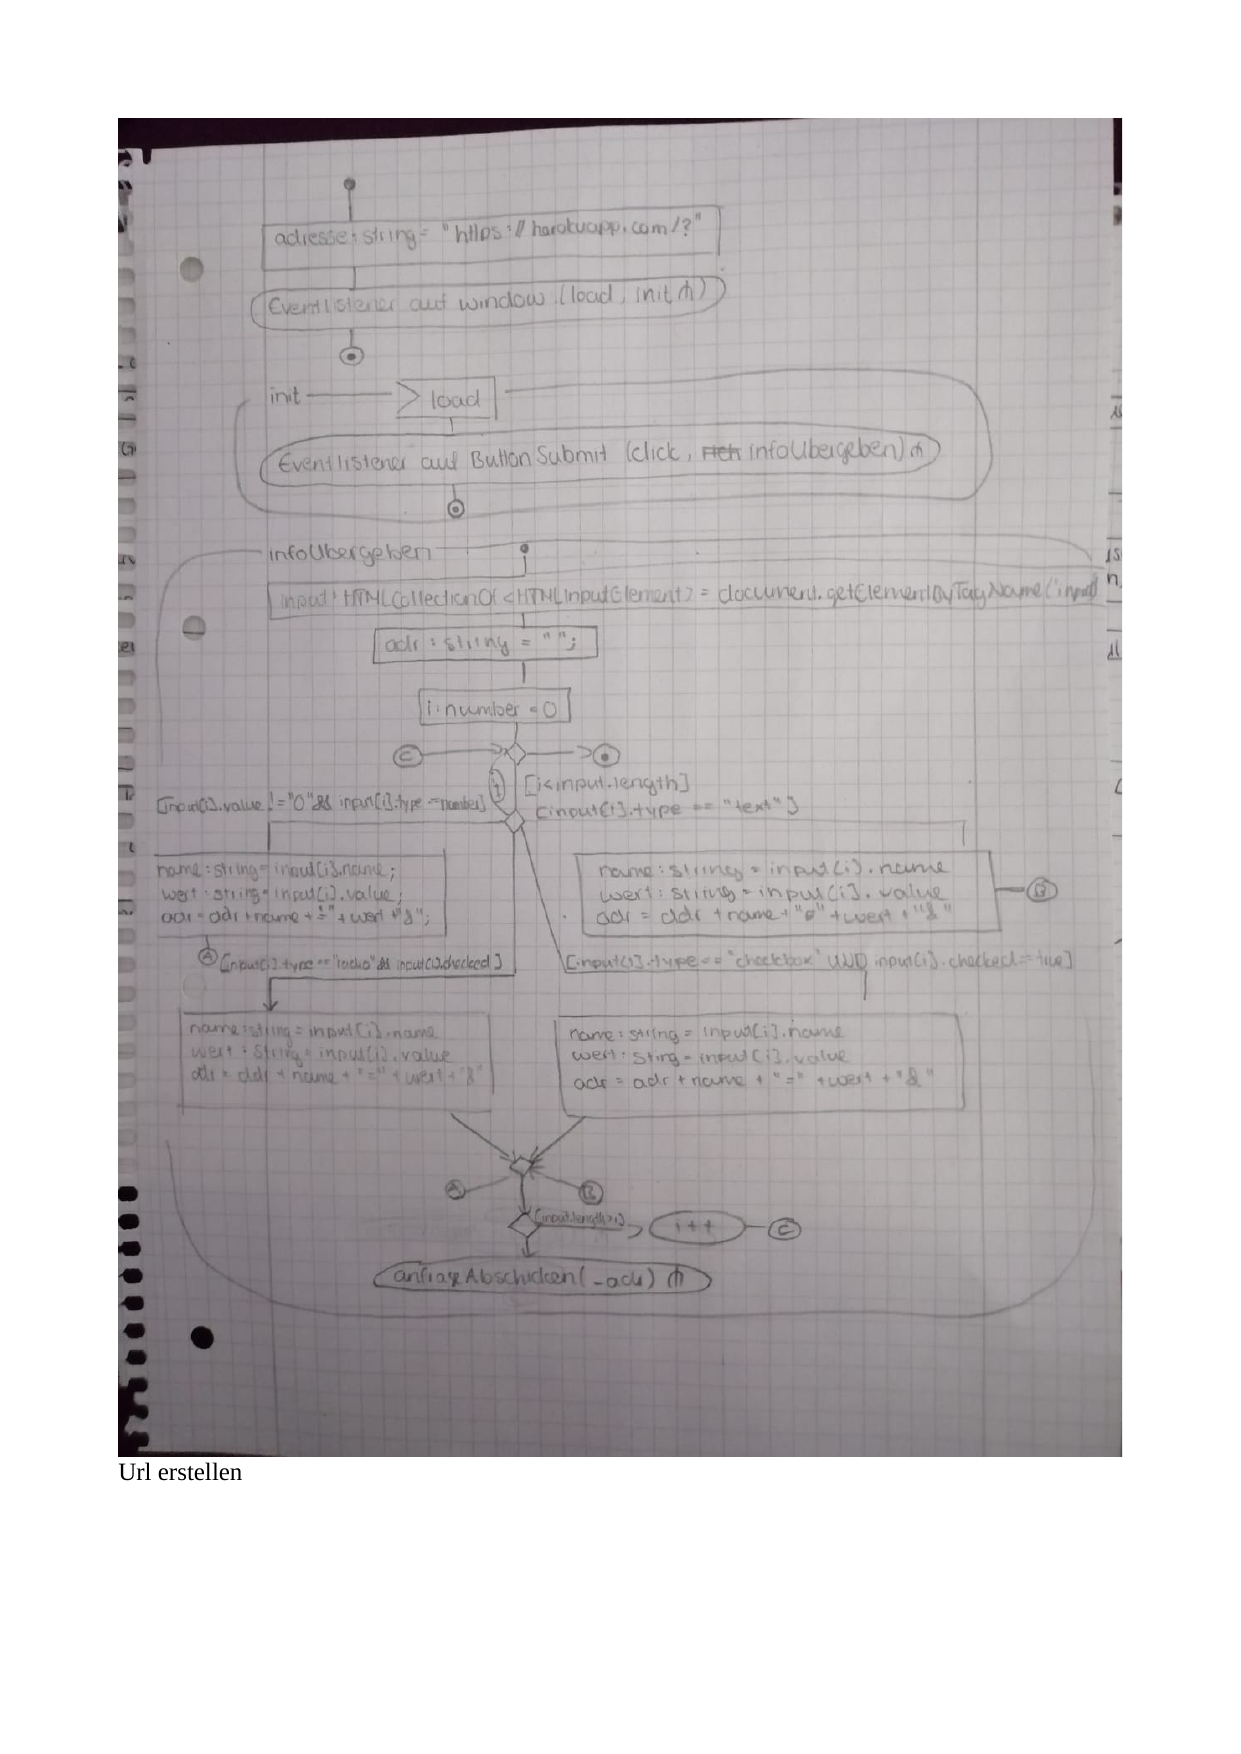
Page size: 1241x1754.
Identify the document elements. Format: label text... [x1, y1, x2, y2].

picture [118, 118, 1123, 1457]
text Url erstellen [118, 1457, 1122, 1485]
